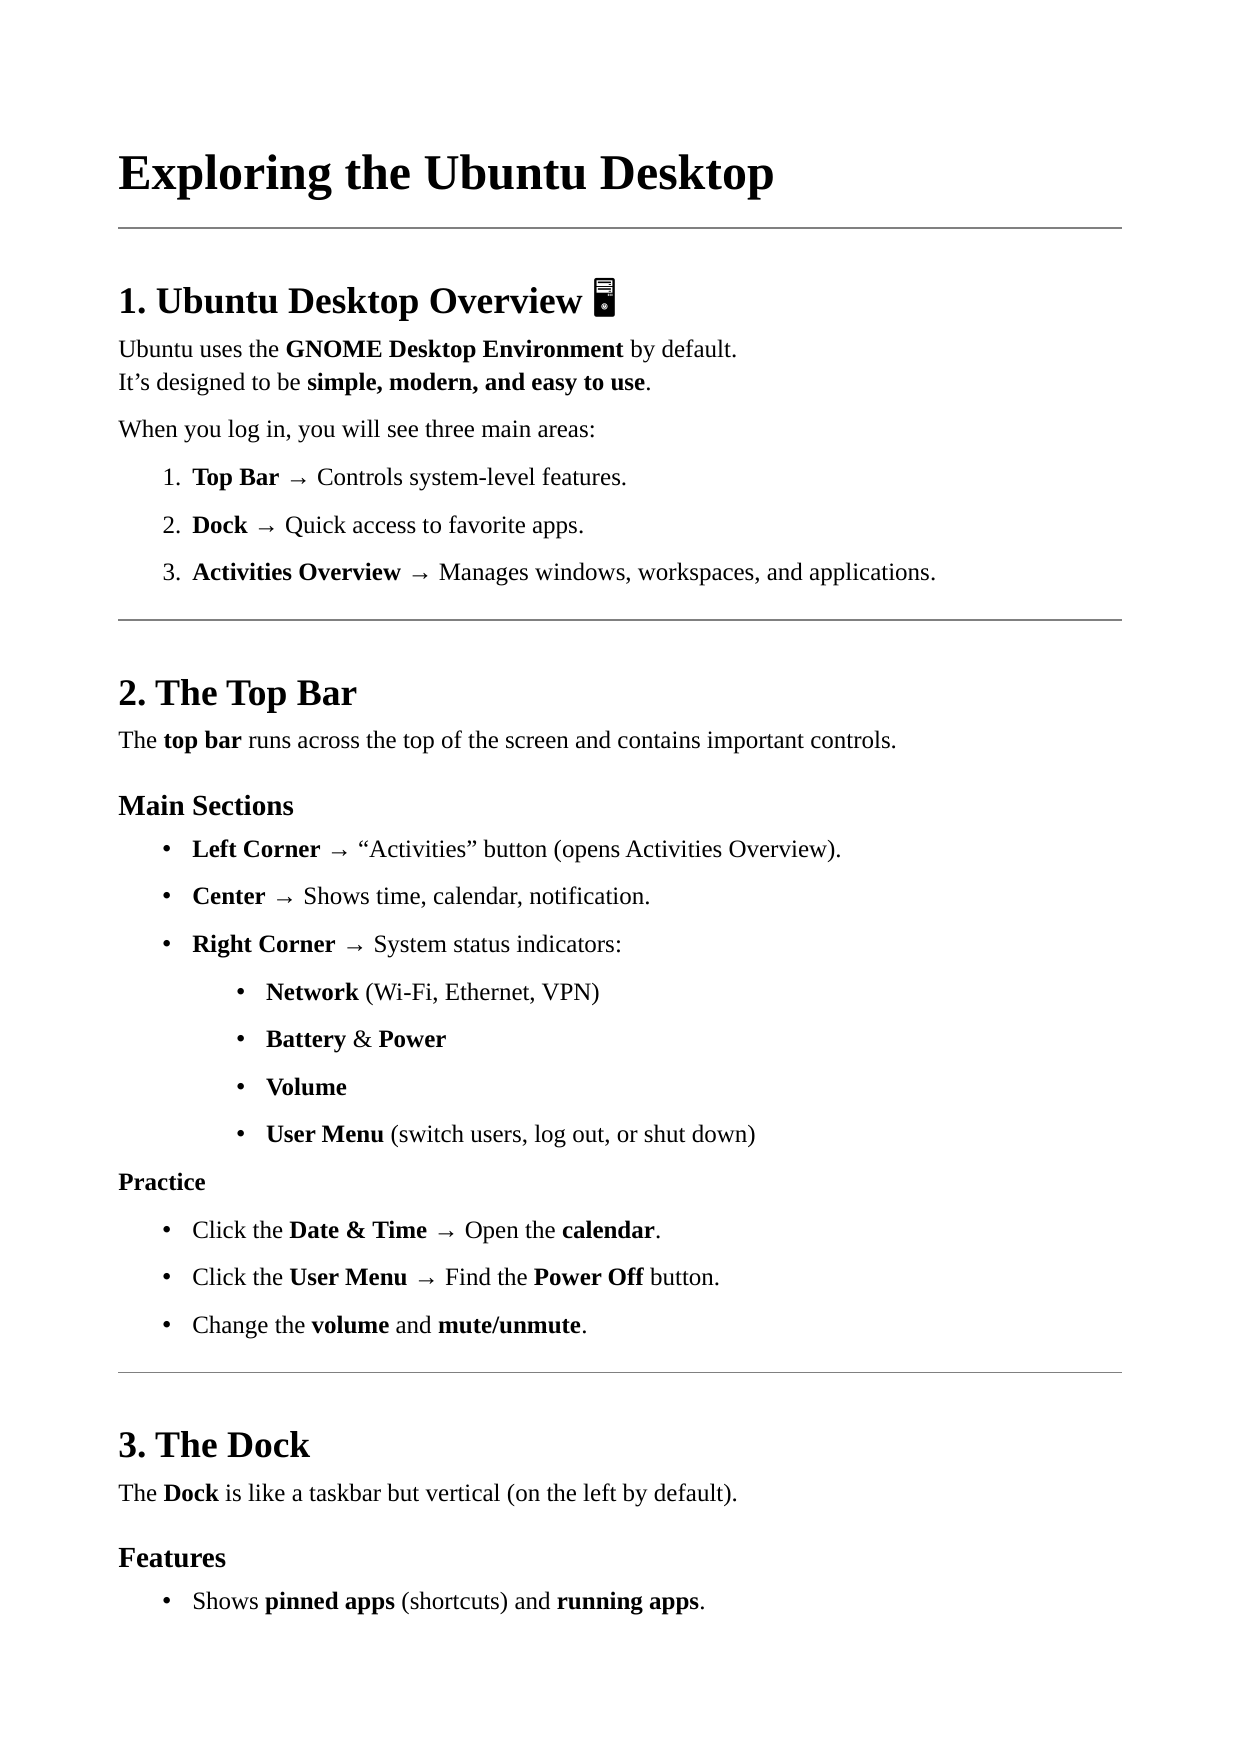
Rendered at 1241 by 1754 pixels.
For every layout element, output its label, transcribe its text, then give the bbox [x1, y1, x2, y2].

text Practice 🎯 [118, 1167, 1122, 1196]
list User Menu (switch users, log out, or shut down) [236, 1119, 1122, 1148]
list Change the volume and mute/unmute. [162, 1310, 1122, 1339]
text The Dock is like a taskbar but vertical (on the left by default). [118, 1478, 1122, 1507]
list Center → Shows time, calendar, notification. [162, 881, 1122, 910]
list Left Corner → “Activities” button (opens Activities Overview). [162, 834, 1122, 863]
list Activities Overview → Manages windows, workspaces, and applications. [162, 557, 1122, 586]
text When you log in, you will see three main areas: [118, 414, 1122, 443]
subtitle Main Sections [118, 788, 1122, 821]
subtitle 3. The Dock 📌 [118, 1423, 1122, 1466]
list Top Bar → Controls system-level features. [162, 462, 1122, 491]
subtitle Exploring the Ubuntu Desktop [118, 143, 1122, 201]
text The top bar runs across the top of the screen and contains important controls. [118, 726, 1122, 754]
list Dock → Quick access to favorite apps. [162, 510, 1122, 538]
list Shows pinned apps (shortcuts) and running apps. [162, 1586, 1122, 1615]
subtitle Features [118, 1540, 1122, 1574]
list Volume [236, 1072, 1122, 1101]
list Click the User Menu → Find the Power Off button. [162, 1262, 1122, 1291]
list Battery & Power [236, 1024, 1122, 1053]
list Click the Date & Time → Open the calendar. [162, 1215, 1122, 1243]
text Ubuntu uses the GNOME Desktop Environment by default. It’s designed to be simple, modern, and easy to use. [118, 334, 1122, 396]
subtitle 2. The Top Bar 🔝 [118, 670, 1122, 713]
list Right Corner → System status indicators: [162, 929, 1122, 958]
subtitle 1. Ubuntu Desktop Overview 🖥️ [118, 278, 1122, 321]
list Network (Wi-Fi, Ethernet, VPN) [236, 977, 1122, 1005]
